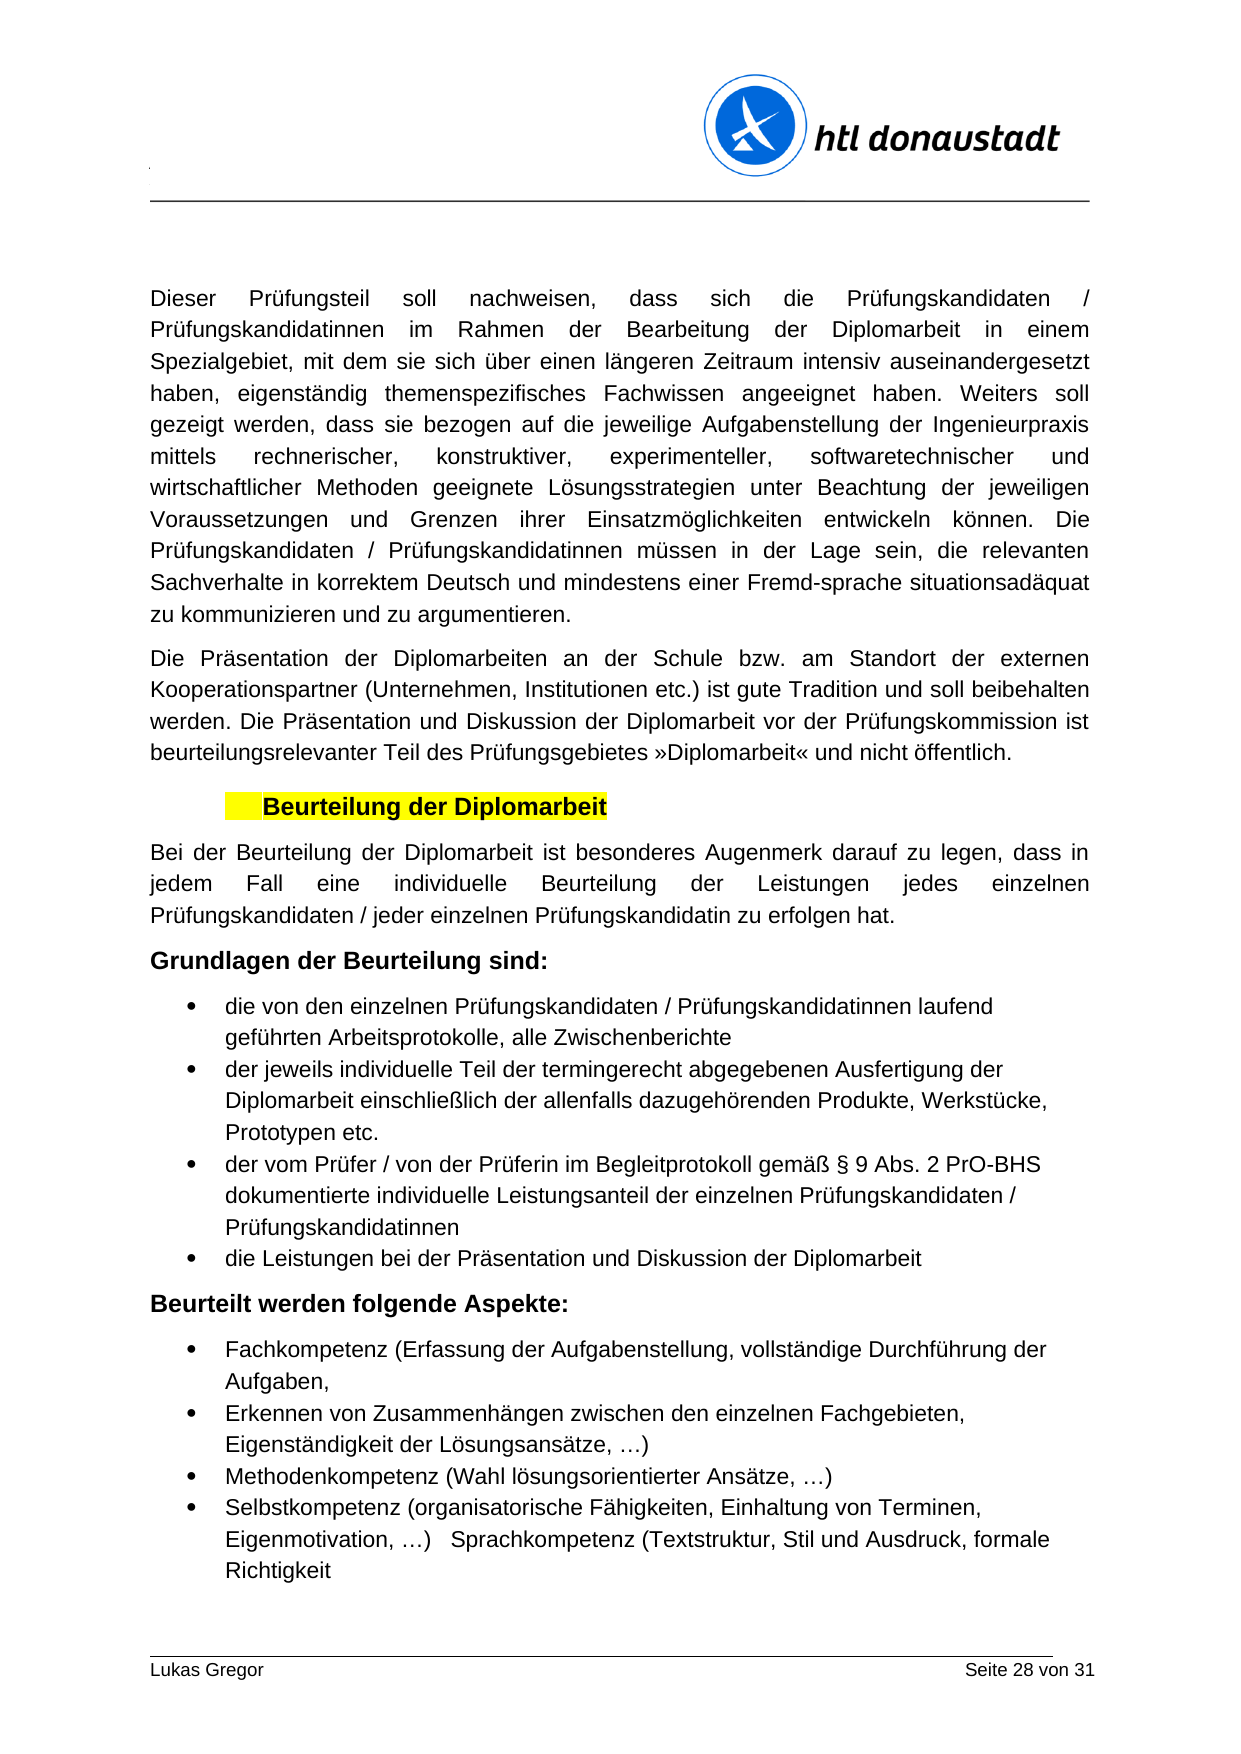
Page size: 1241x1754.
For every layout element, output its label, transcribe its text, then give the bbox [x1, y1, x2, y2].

list Methodenkompetenz (Wahl lösungsorientierter Ansätze, …) [187, 1463, 1090, 1489]
text Die Präsentation der Diplomarbeiten an der Schule bzw. am Standort der externen Kooperationspartner (Unternehmen, Institutionen etc.) ist gute Tradition und soll beibehalten werden. Die Präsentation und Diskussion der Diplomarbeit vor der Prüfungskommission ist beurteilungsrelevanter Teil des Prüfungsgebietes »Diplomarbeit« und nicht öffentlich. [150, 644, 1090, 766]
list Fachkompetenz (Erfassung der Aufgabenstellung, vollständige Durchführung der Aufgaben, [187, 1336, 1090, 1394]
list die von den einzelnen Prüfungskandidaten / Prüfungskandidatinnen laufend geführten Arbeitsprotokolle, alle Zwischenberichte [187, 993, 1090, 1051]
list die Leistungen bei der Präsentation und Diskussion der Diplomarbeit [187, 1245, 1090, 1272]
subtitle Grundlagen der Beurteilung sind: [150, 946, 1090, 974]
subtitle Beurteilung der Diplomarbeit [225, 792, 1090, 820]
list Selbstkompetenz (organisatorische Fähigkeiten, Einhaltung von Terminen, Eigenmotivation, …) Sprachkompetenz (Textstruktur, Stil und Ausdruck, formale Richtigkeit [187, 1494, 1090, 1584]
list Erkennen von Zusammenhängen zwischen den einzelnen Fachgebieten, Eigenständigkeit der Lösungsansätze, …) [187, 1399, 1090, 1457]
list der vom Prüfer / von der Prüferin im Begleitprotokoll gemäß § 9 Abs. 2 PrO-BHS dokumentierte individuelle Leistungsanteil der einzelnen Prüfungskandidaten / Prüfungskandidatinnen [187, 1151, 1090, 1240]
subtitle Beurteilt werden folgende Aspekte: [150, 1289, 1090, 1318]
text Dieser Prüfungsteil soll nachweisen, dass sich die Prüfungskandidaten / Prüfungskandidatinnen im Rahmen der Bearbeitung der Diplomarbeit in einem Spezialgebiet, mit dem sie sich über einen längeren Zeitraum intensiv auseinandergesetzt haben, eigenständig themenspezifisches Fachwissen angeeignet haben. Weiters soll gezeigt werden, dass sie bezogen auf die jeweilige Aufgabenstellung der Ingenieurpraxis mittels rechnerischer, konstruktiver, experimenteller, softwaretechnischer und wirtschaftlicher Methoden geeignete Lösungsstrategien unter Beachtung der jeweiligen Voraussetzungen und Grenzen ihrer Einsatzmöglichkeiten entwickeln können. Die Prüfungskandidaten / Prüfungskandidatinnen müssen in der Lage sein, die relevanten Sachverhalte in korrektem Deutsch und mindestens einer Fremd-sprache situationsadäquat zu kommunizieren und zu argumentieren. [150, 285, 1090, 627]
text Bei der Beurteilung der Diplomarbeit ist besonderes Augenmerk darauf zu legen, dass in jedem Fall eine individuelle Beurteilung der Leistungen jedes einzelnen Prüfungskandidaten / jeder einzelnen Prüfungskandidatin zu erfolgen hat. [150, 839, 1090, 928]
picture [150, 73, 1090, 207]
list der jeweils individuelle Teil der termingerecht abgegebenen Ausfertigung der Diplomarbeit einschließlich der allenfalls dazugehörenden Produkte, Werkstücke, Prototypen etc. [187, 1056, 1090, 1145]
